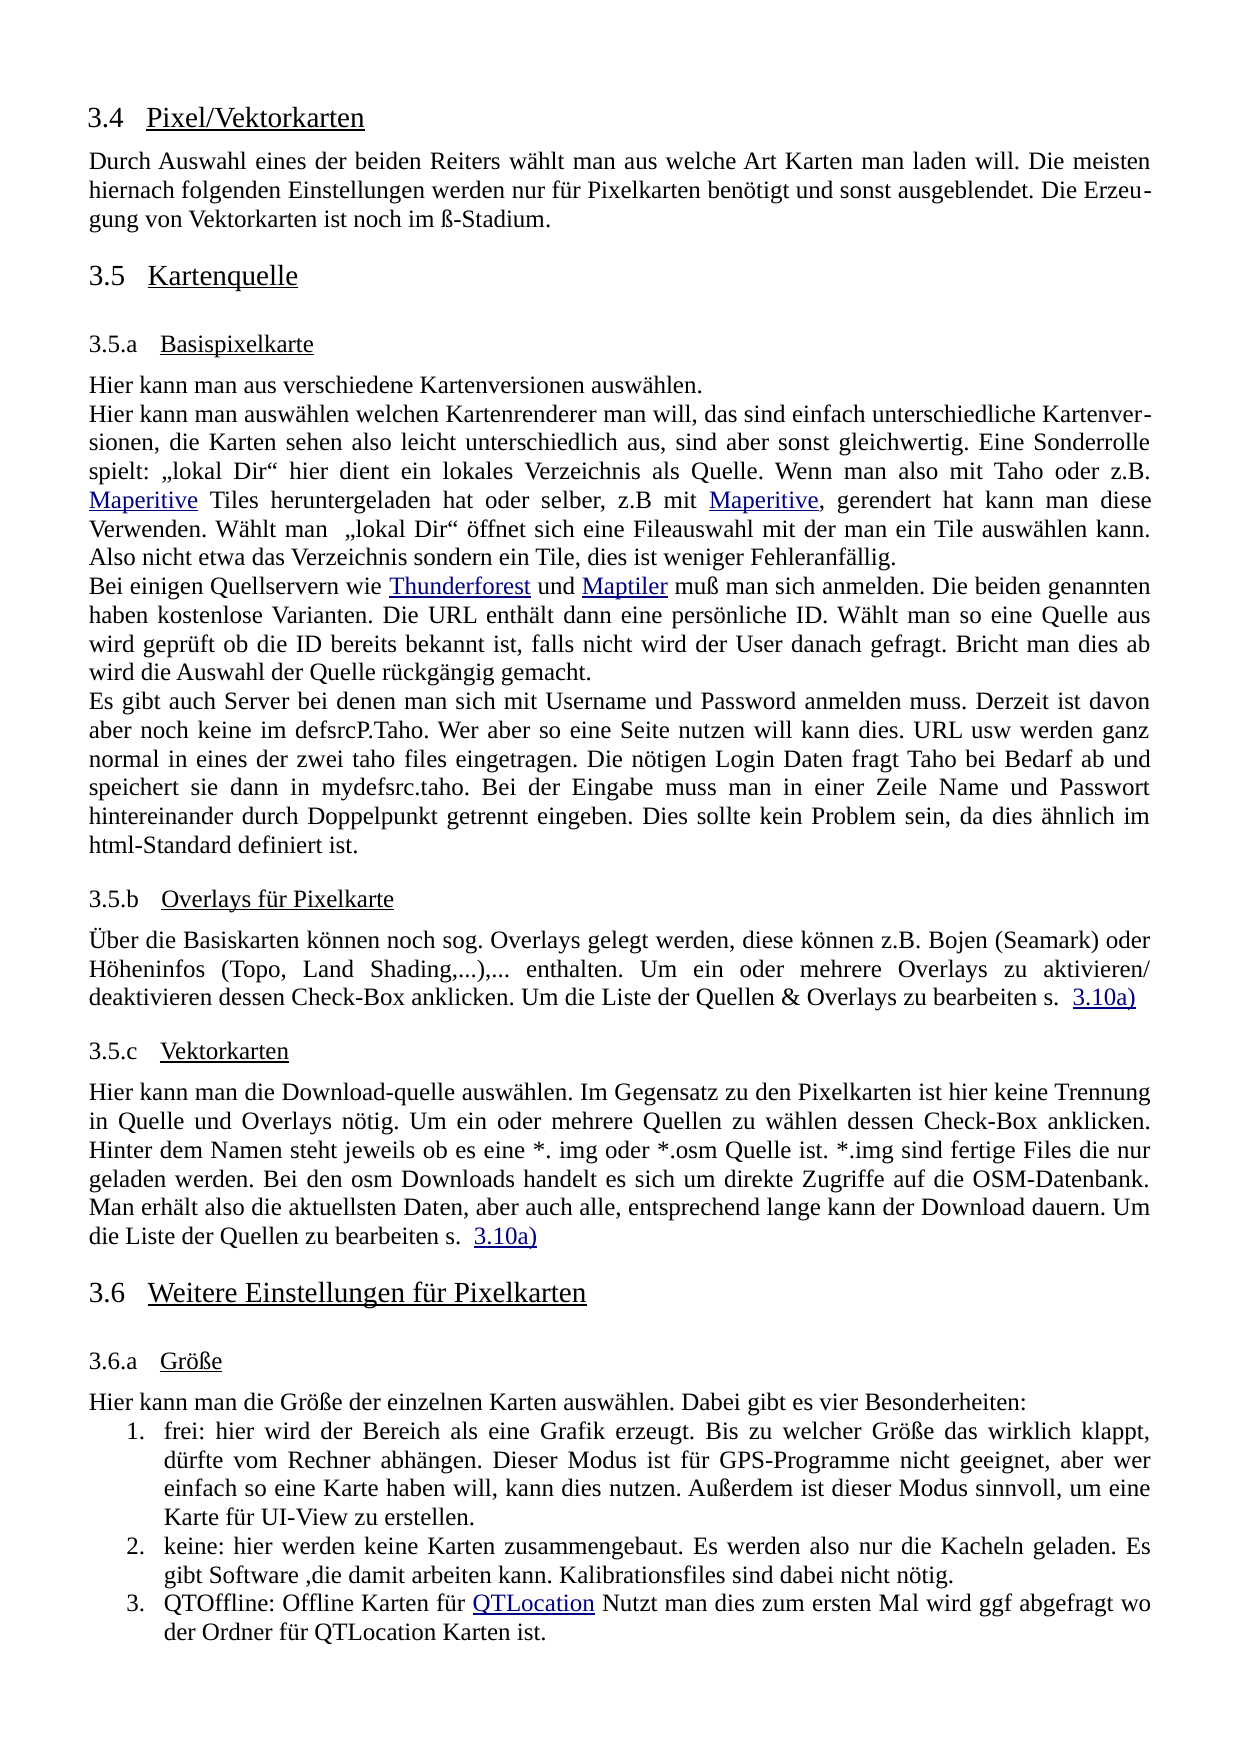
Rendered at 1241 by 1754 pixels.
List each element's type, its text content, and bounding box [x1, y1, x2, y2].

text Über die Basiskarten können noch sog. Overlays gelegt werden, diese können z.B. Bojen (Seamark) oder Höheninfos (Topo, Land Shading,...),... enthalten. Um ein oder mehrere Overlays zu aktivieren/ deaktivieren dessen Check-Box anklicken. Um die Liste der Quellen & Overlays zu bearbeiten s. 3.10a) [88, 925, 1152, 1011]
text Es gibt auch Server bei denen man sich mit Username und Password anmelden muss. Derzeit ist davon aber noch keine im defsrcP.Taho. Wer aber so eine Seite nutzen will kann dies. URL usw werden ganz normal in eines der zwei taho files eingetragen. Die nötigen Login Daten fragt Taho bei Bedarf ab und speichert sie dann in mydefsrc.taho. Bei der Eingabe muss man in einer Zeile Name und Passwort hintereinander durch Doppelpunkt getrennt eingeben. Dies sollte kein Problem sein, da dies ähnlich im html-Standard definiert ist. [88, 686, 1152, 859]
subtitle Pixel/Vektorkarten [87, 100, 1152, 134]
list QTOffline: Offline Karten für QTLocation Nutzt man dies zum ersten Mal wird ggf abgefragt wo der Ordner für QTLocation Karten ist. [126, 1588, 1152, 1646]
list keine: hier werden keine Karten zusammengebaut. Es werden also nur die Kacheln geladen. Es gibt Software ,die damit arbeiten kann. Kalibrationsfiles sind dabei nicht nötig. [126, 1531, 1152, 1588]
text Hier kann man aus verschiedene Kartenversionen auswählen. [88, 370, 1152, 399]
text Hier kann man auswählen welchen Kartenrenderer man will, das sind einfach unterschiedliche Kartenver­sionen, die Karten sehen also leicht unterschiedlich aus, sind aber sonst gleichwertig. Eine Sonderrolle spielt: „lokal Dir“ hier dient ein lokales Verzeichnis als Quelle. Wenn man also mit Taho oder z.B. Maperitive Tiles heruntergeladen hat oder selber, z.B mit Maperitive, gerendert hat kann man diese Verwenden. Wählt man „lokal Dir“ öffnet sich eine Fileauswahl mit der man ein Tile auswählen kann. Also nicht etwa das Verzeichnis sondern ein Tile, dies ist weniger Fehleranfällig. [88, 399, 1152, 571]
subtitle Weitere Einstellungen für Pixelkarten [88, 1275, 1152, 1308]
text Hier kann man die Größe der einzelnen Karten auswählen. Dabei gibt es vier Besonderheiten: [88, 1387, 1152, 1416]
list frei: hier wird der Bereich als eine Grafik erzeugt. Bis zu welcher Größe das wirklich klappt, dürfte vom Rechner abhängen. Dieser Modus ist für GPS-Programme nicht geeignet, aber wer einfach so eine Karte haben will, kann dies nutzen. Außerdem ist dieser Modus sinnvoll, um eine Karte für UI-View zu erstellen. [126, 1416, 1152, 1531]
subtitle Basispixelkarte [88, 329, 1152, 357]
subtitle Kartenquelle [88, 258, 1152, 291]
subtitle Größe [88, 1346, 1152, 1375]
text Hier kann man die Download-quelle auswählen. Im Gegensatz zu den Pixelkarten ist hier keine Trennung in Quelle und Overlays nötig. Um ein oder mehrere Quellen zu wählen dessen Check-Box anklicken. Hinter dem Namen steht jeweils ob es eine *. img oder *.osm Quelle ist. *.img sind fertige Files die nur geladen werden. Bei den osm Downloads handelt es sich um direkte Zugriffe auf die OSM-Datenbank. Man erhält also die aktuellsten Daten, aber auch alle, entsprechend lange kann der Download dauern. Um die Liste der Quellen zu bearbeiten s. 3.10a) [88, 1077, 1152, 1250]
text Durch Auswahl eines der beiden Reiters wählt man aus welche Art Karten man laden will. Die meisten hiernach folgenden Einstellungen werden nur für Pixelkarten benötigt und sonst ausgeblendet. Die Erzeu­gung von Vektorkarten ist noch im ß-Stadium. [88, 146, 1152, 233]
subtitle Vektorkarten [88, 1036, 1152, 1065]
text Bei einigen Quellservern wie Thunderforest und Maptiler muß man sich anmelden. Die beiden genannten haben kostenlose Varianten. Die URL enthält dann eine persönliche ID. Wählt man so eine Quelle aus wird geprüft ob die ID bereits bekannt ist, falls nicht wird der User danach gefragt. Bricht man dies ab wird die Auswahl der Quelle rückgängig gemacht. [88, 571, 1152, 686]
subtitle Overlays für Pixelkarte [88, 884, 1152, 912]
